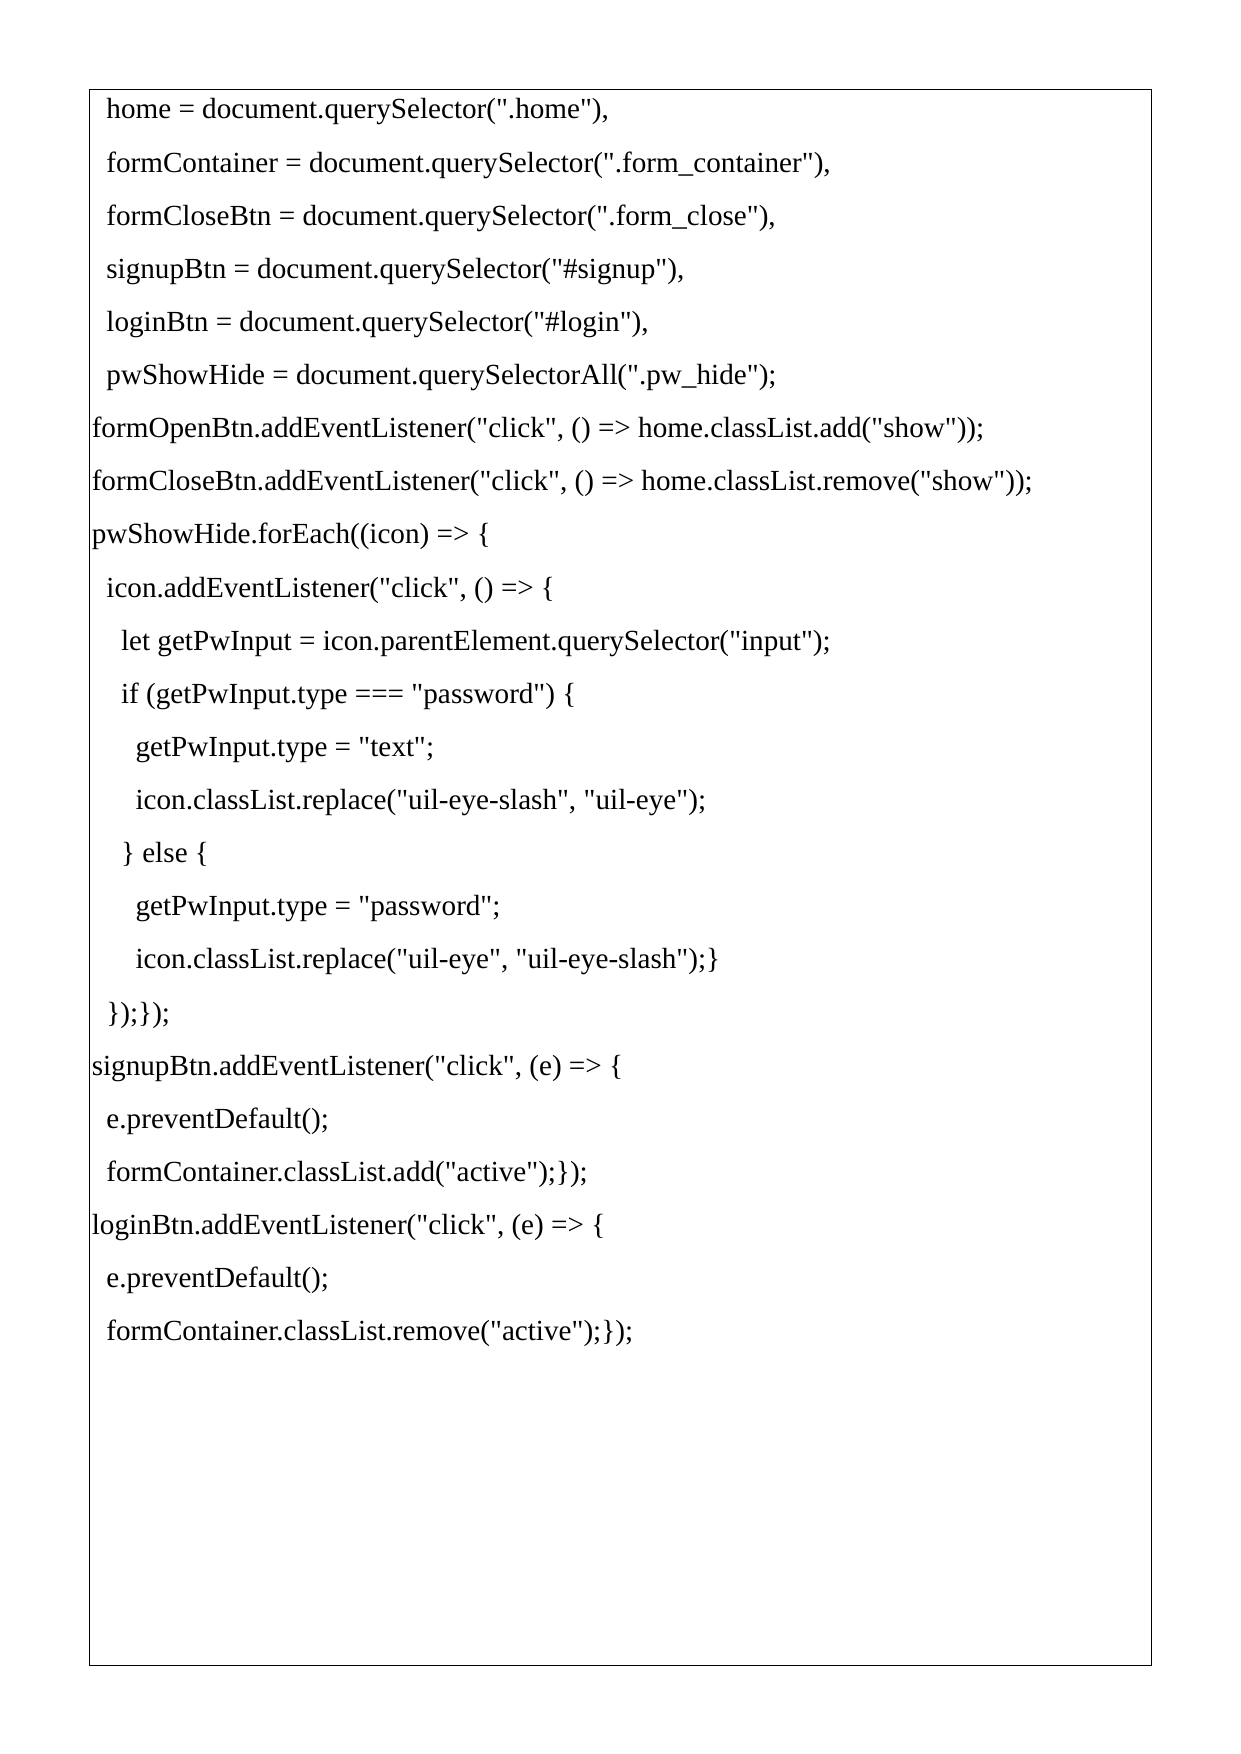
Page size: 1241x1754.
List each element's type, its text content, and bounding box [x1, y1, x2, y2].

text formCloseBtn.addEventListener("click", () => home.classList.remove("show")); [92, 463, 1149, 497]
text pwShowHide.forEach((icon) => { [92, 517, 1149, 550]
text icon.classList.replace("uil-eye-slash", "uil-eye"); [92, 782, 1149, 816]
text icon.classList.replace("uil-eye", "uil-eye-slash");} [92, 942, 1149, 975]
text let getPwInput = icon.parentElement.querySelector("input"); [92, 623, 1149, 656]
text if (getPwInput.type === "password") { [92, 676, 1149, 709]
text loginBtn = document.querySelector("#login"), [92, 304, 1149, 338]
text home = document.querySelector(".home"), [92, 92, 1149, 125]
text signupBtn.addEventListener("click", (e) => { [92, 1048, 1149, 1081]
text formContainer.classList.add("active");}); [92, 1154, 1149, 1188]
text formCloseBtn = document.querySelector(".form_close"), [92, 198, 1149, 231]
text });}); [92, 995, 1149, 1028]
text e.preventDefault(); [92, 1260, 1149, 1294]
text formContainer = document.querySelector(".form_container"), [92, 145, 1149, 178]
text } else { [92, 835, 1149, 869]
text getPwInput.type = "password"; [92, 888, 1149, 922]
text formOpenBtn.addEventListener("click", () => home.classList.add("show")); [92, 410, 1149, 444]
text formContainer.classList.remove("active");}); [92, 1313, 1149, 1347]
text loginBtn.addEventListener("click", (e) => { [92, 1207, 1149, 1241]
text getPwInput.type = "text"; [92, 729, 1149, 763]
text e.preventDefault(); [92, 1101, 1149, 1134]
text pwShowHide = document.querySelectorAll(".pw_hide"); [92, 357, 1149, 391]
text icon.addEventListener("click", () => { [92, 570, 1149, 603]
text signupBtn = document.querySelector("#signup"), [92, 251, 1149, 284]
